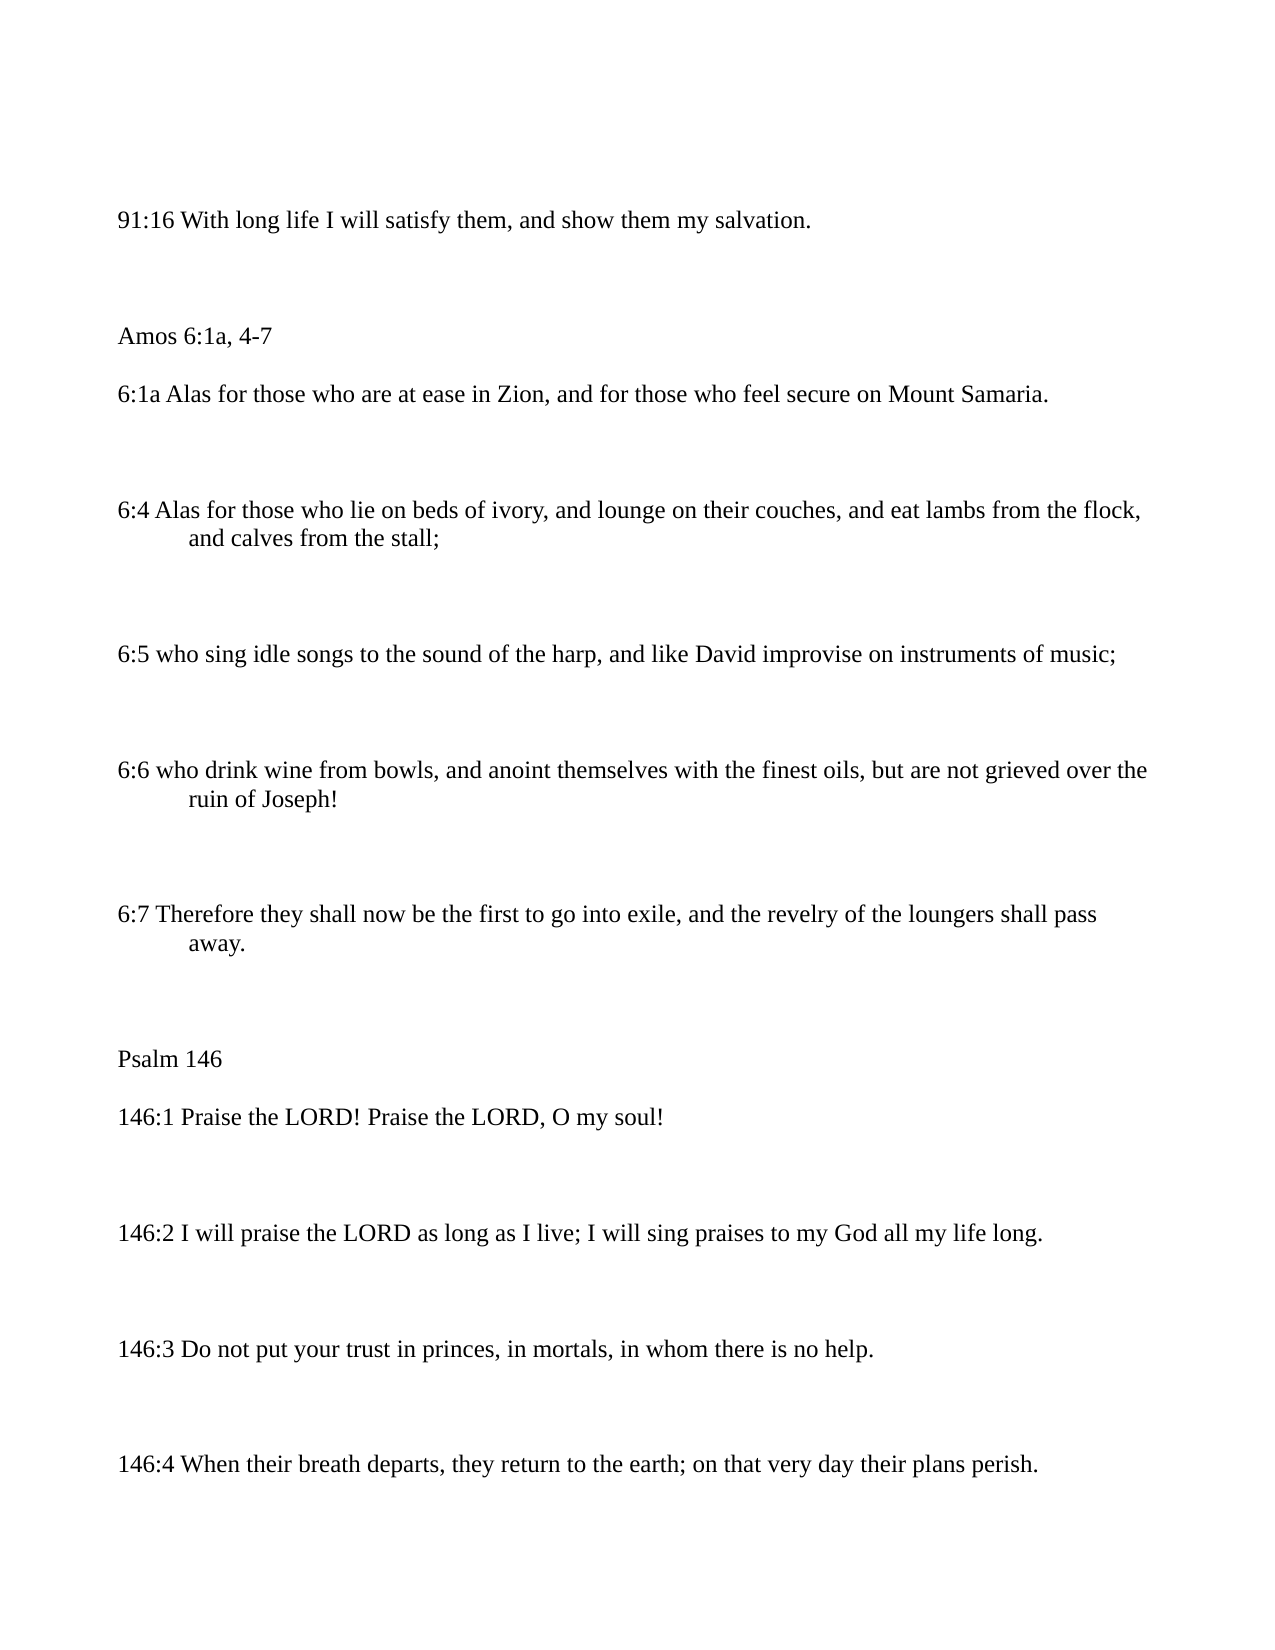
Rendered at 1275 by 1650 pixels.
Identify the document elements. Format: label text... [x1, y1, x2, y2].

text [117, 118, 1157, 176]
text 146:1 Praise the LORD! Praise the LORD, O my soul! [117, 1102, 1157, 1188]
text Psalm 146 [117, 1044, 1157, 1073]
text 146:2 I will praise the LORD as long as I live; I will sing praises to my God all my life long. [117, 1218, 1157, 1304]
text 6:6 who drink wine from bowls, and anoint themselves with the finest oils, but are not grieved over the ruin of Joseph! [117, 755, 1157, 870]
text 6:4 Alas for those who lie on beds of ivory, and lounge on their couches, and eat lambs from the flock, and calves from the stall; [117, 495, 1157, 610]
text 146:4 When their breath departs, they return to the earth; on that very day their plans perish. [117, 1449, 1157, 1507]
text 6:5 who sing idle songs to the sound of the harp, and like David improvise on instruments of music; [117, 639, 1157, 726]
text 6:7 Therefore they shall now be the first to go into exile, and the revelry of the loungers shall pass away. [117, 899, 1157, 1014]
text Amos 6:1a, 4-7 [117, 321, 1157, 349]
text 146:3 Do not put your trust in princes, in mortals, in whom there is no help. [117, 1334, 1157, 1420]
text 6:1a Alas for those who are at ease in Zion, and for those who feel secure on Mount Samaria. [117, 379, 1157, 465]
text 91:16 With long life I will satisfy them, and show them my salvation. [117, 205, 1157, 291]
